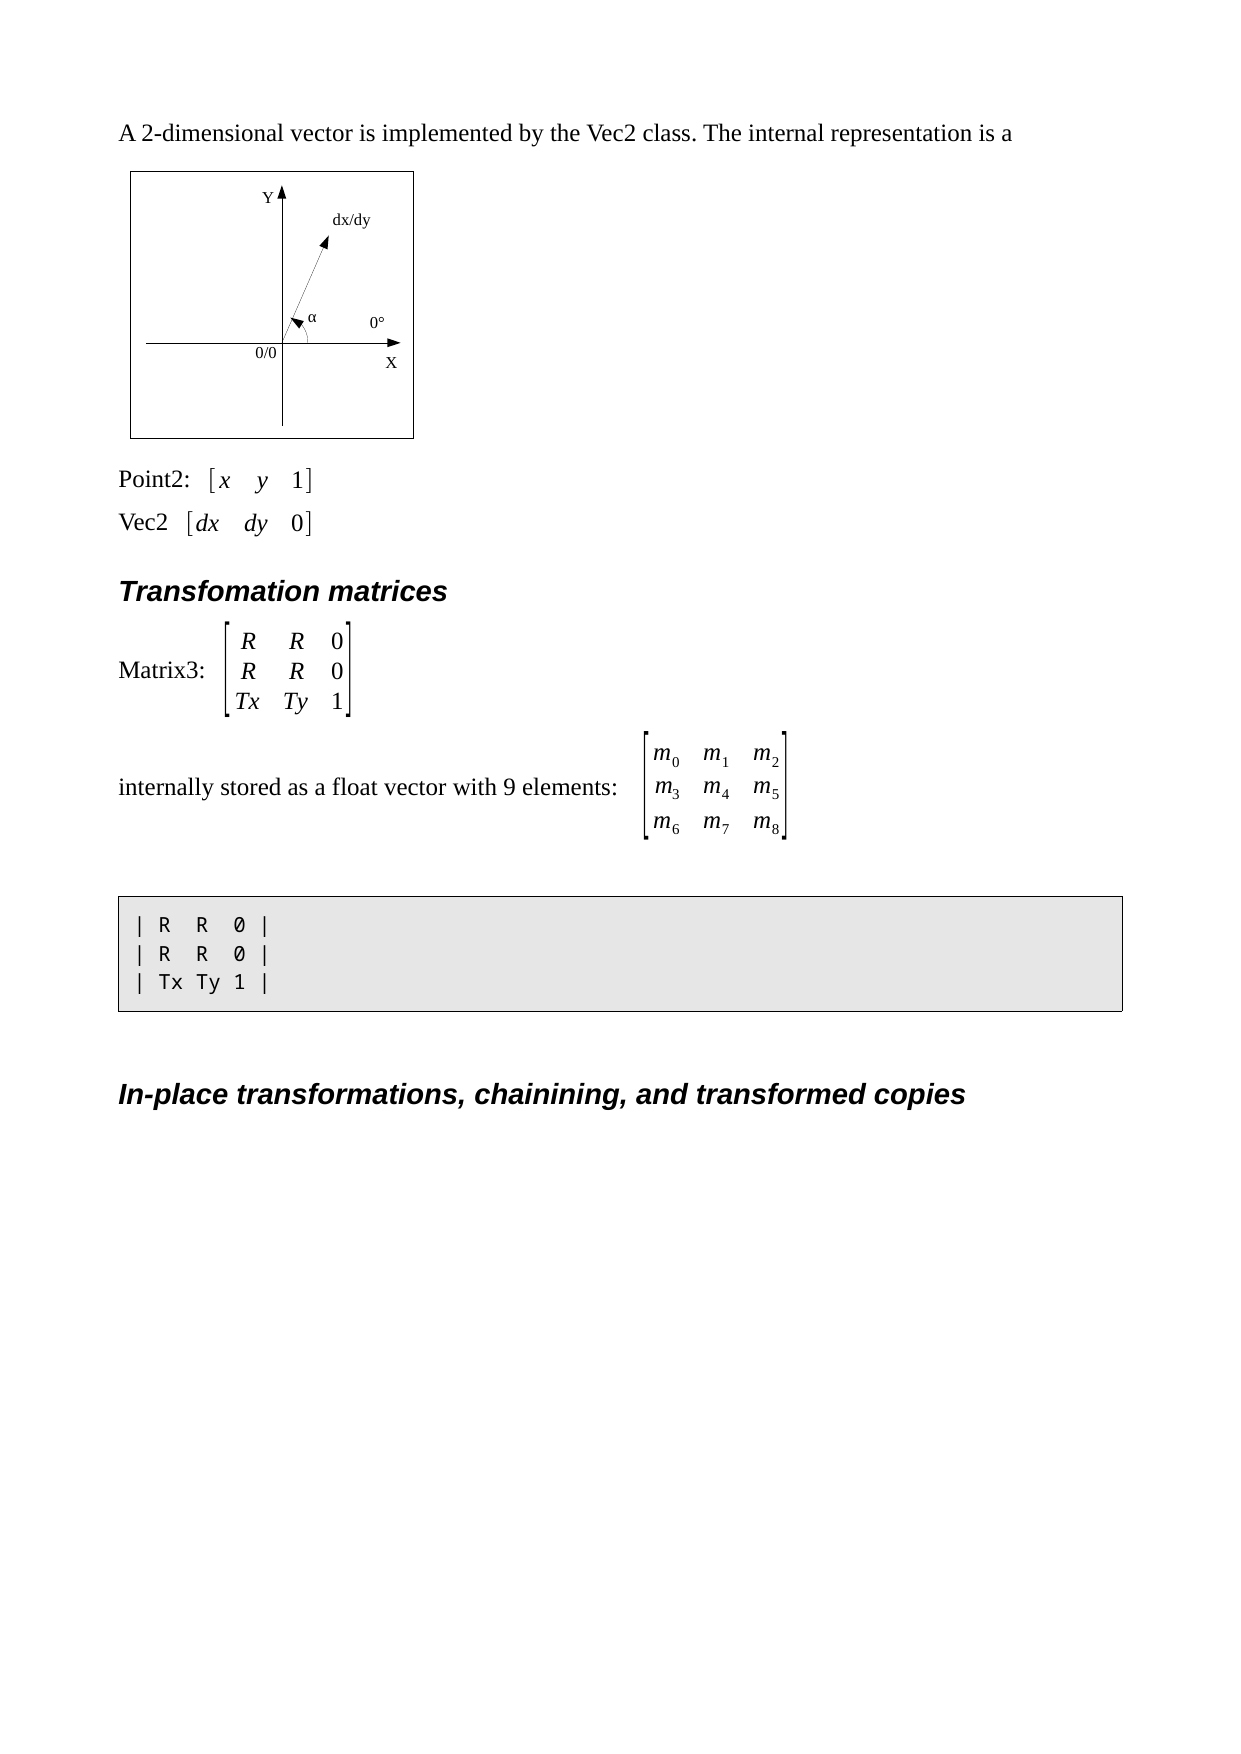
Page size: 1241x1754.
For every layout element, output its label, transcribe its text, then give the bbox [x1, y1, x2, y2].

text A 2-dimensional vector is implemented by the Vec2 class. The internal representation is a [118, 118, 1122, 147]
text | R R 0 | [119, 897, 1122, 924]
text | Tx Ty 1 | [119, 953, 1122, 1011]
text internally stored as a float vector with 9 elements: [118, 731, 1122, 842]
text Point2: [118, 463, 1122, 494]
text Vec2 [118, 506, 1122, 537]
subtitle Transfomation matrices [118, 574, 1122, 608]
text | R R 0 | [119, 924, 1122, 953]
subtitle In-place transformations, chainining, and transformed copies [118, 1077, 1122, 1111]
text Matrix3: [118, 620, 1122, 718]
